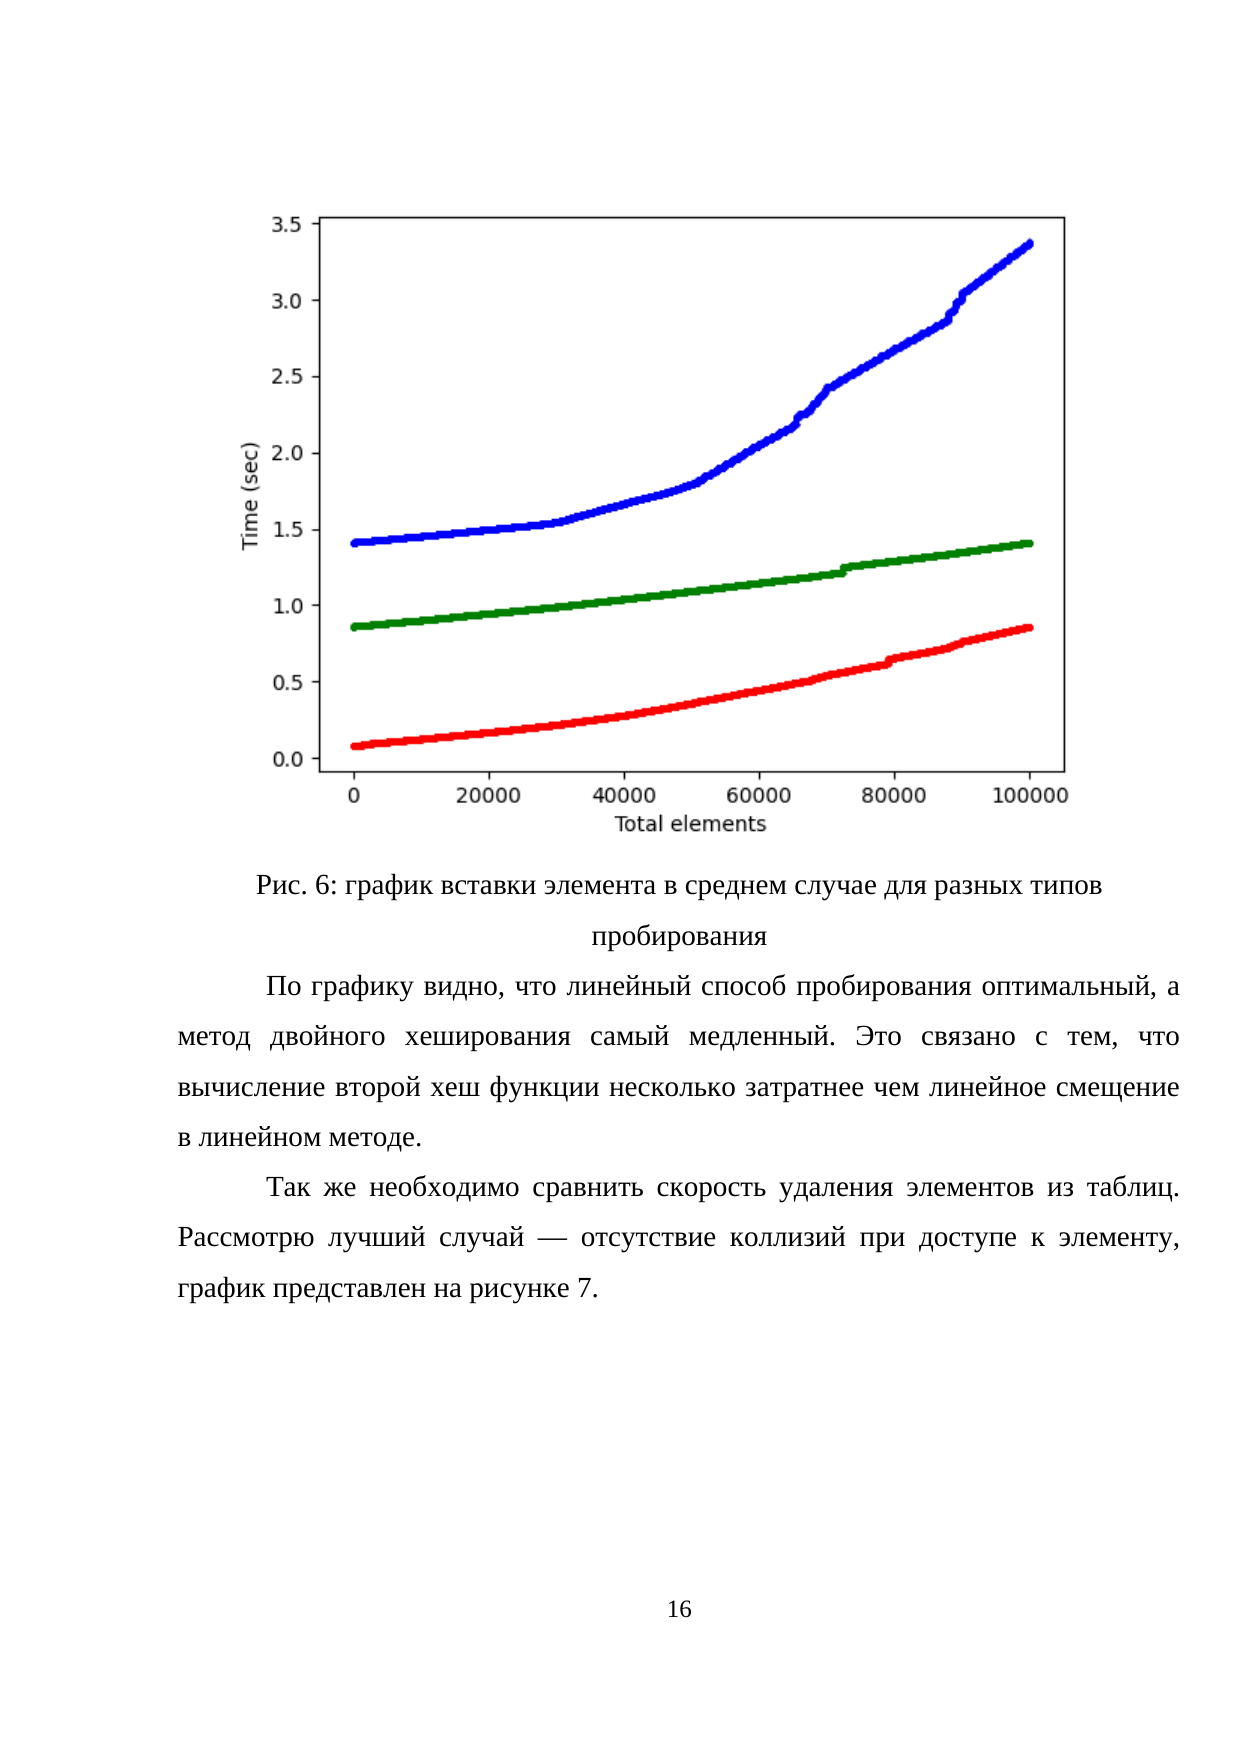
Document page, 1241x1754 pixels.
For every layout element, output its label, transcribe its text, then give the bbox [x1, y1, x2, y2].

picture [199, 130, 1160, 851]
text По графику видно, что линейный способ пробирования оптимальный, а метод двойного хеширования самый медленный. Это связано с тем, что вычисление второй хеш функции несколько затратнее чем линейное смещение в линейном методе. [177, 118, 1181, 1152]
text Рис. 6: график вставки элемента в среднем случае для разных типов пробирования [199, 851, 1159, 951]
text Так же необходимо сравнить скорость удаления элементов из таблиц. Рассмотрю лучший случай — отсутствие коллизий при доступе к элементу, график представлен на рисунке 7. [177, 1169, 1181, 1303]
